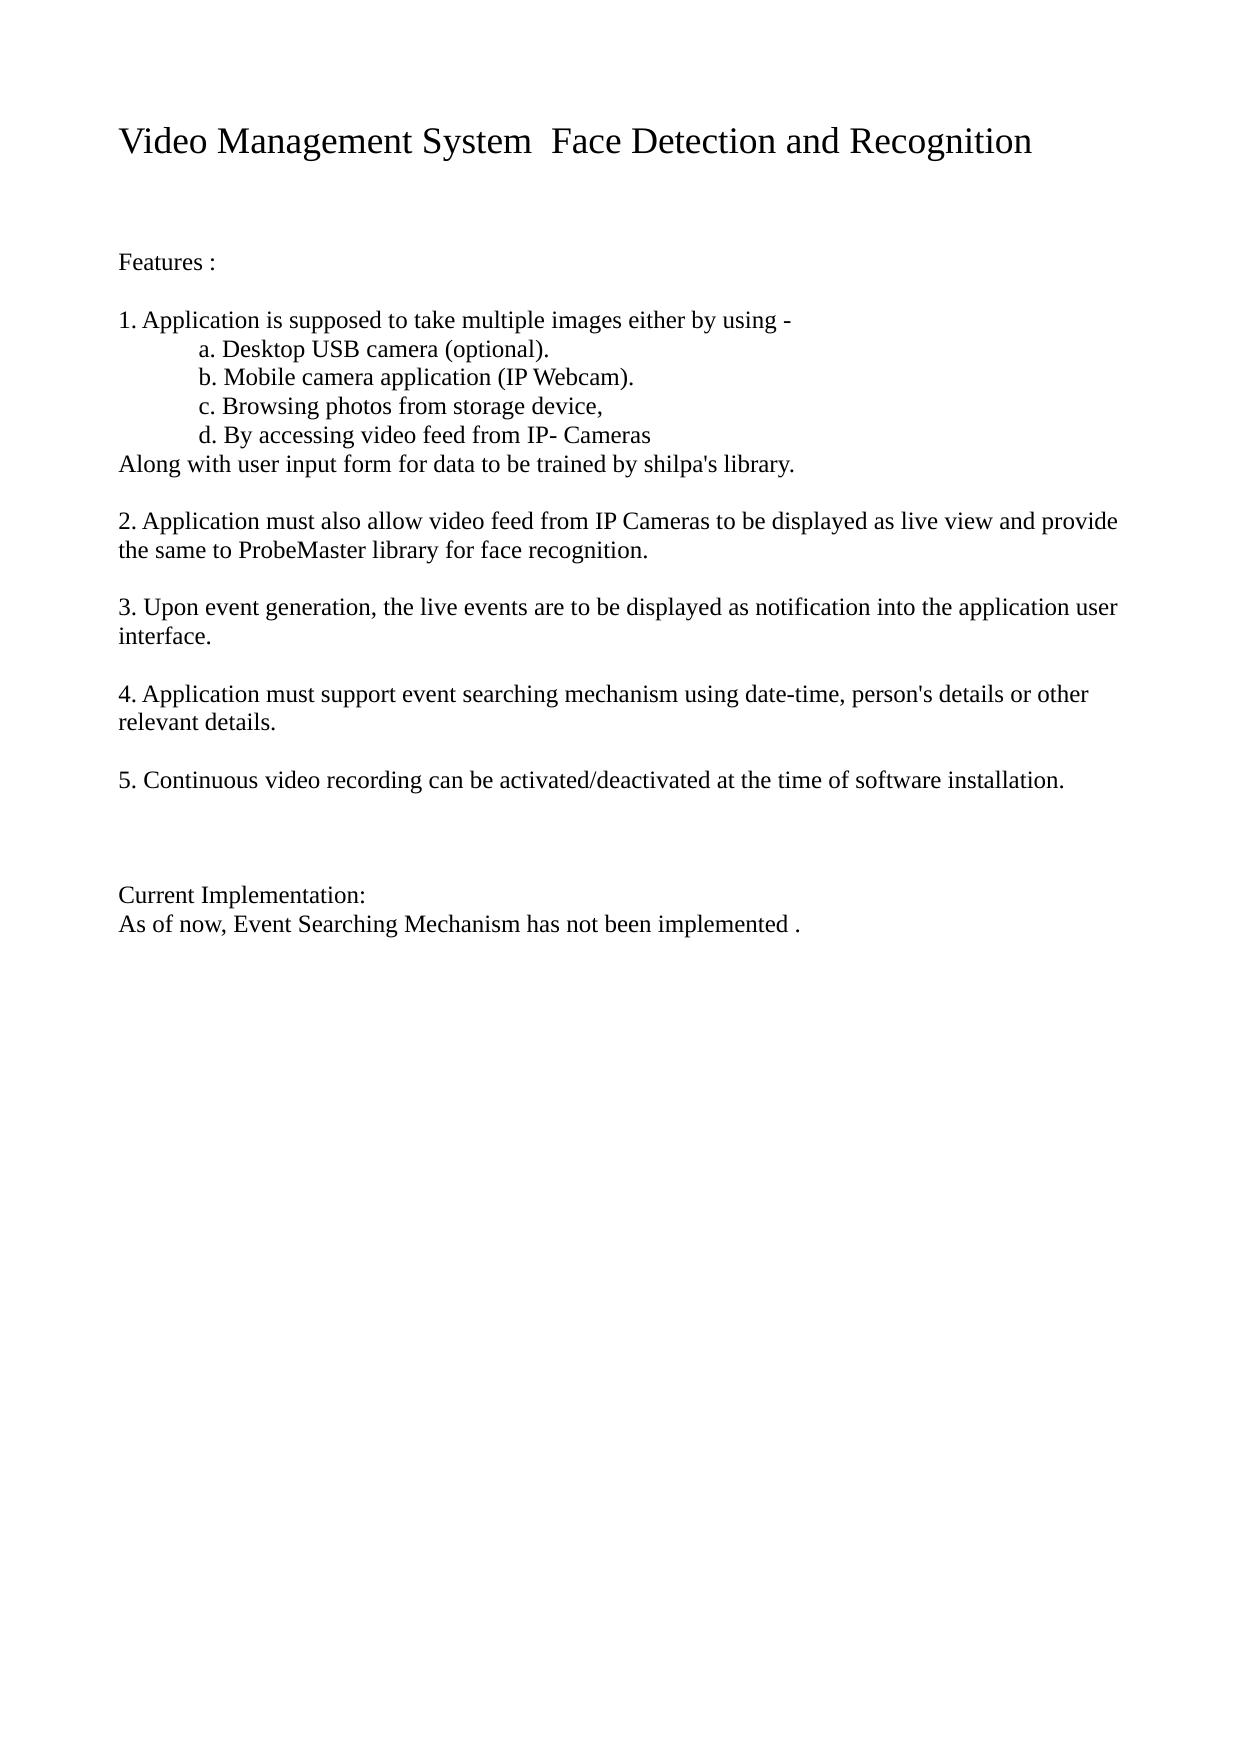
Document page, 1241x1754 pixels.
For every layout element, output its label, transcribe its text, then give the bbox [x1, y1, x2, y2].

text Along with user input form for data to be trained by shilpa's library. [118, 449, 1122, 477]
text Features : [118, 247, 1122, 276]
text 5. Continuous video recording can be activated/deactivated at the time of software installation. [118, 765, 1122, 794]
text Video Management System Face Detection and Recognition [118, 118, 1122, 161]
text d. By accessing video feed from IP- Cameras [118, 420, 1122, 449]
text a. Desktop USB camera (optional). [118, 334, 1122, 362]
text As of now, Event Searching Mechanism has not been implemented . [118, 909, 1122, 937]
text 3. Upon event generation, the live events are to be displayed as notification into the application user interface. [118, 592, 1122, 650]
text 4. Application must support event searching mechanism using date-time, person's details or other relevant details. [118, 679, 1122, 736]
text c. Browsing photos from storage device, [118, 391, 1122, 420]
text 2. Application must also allow video feed from IP Cameras to be displayed as live view and provide the same to ProbeMaster library for face recognition. [118, 506, 1122, 564]
text Current Implementation: [118, 880, 1122, 909]
text 1. Application is supposed to take multiple images either by using - [118, 305, 1122, 334]
text b. Mobile camera application (IP Webcam). [118, 362, 1122, 391]
